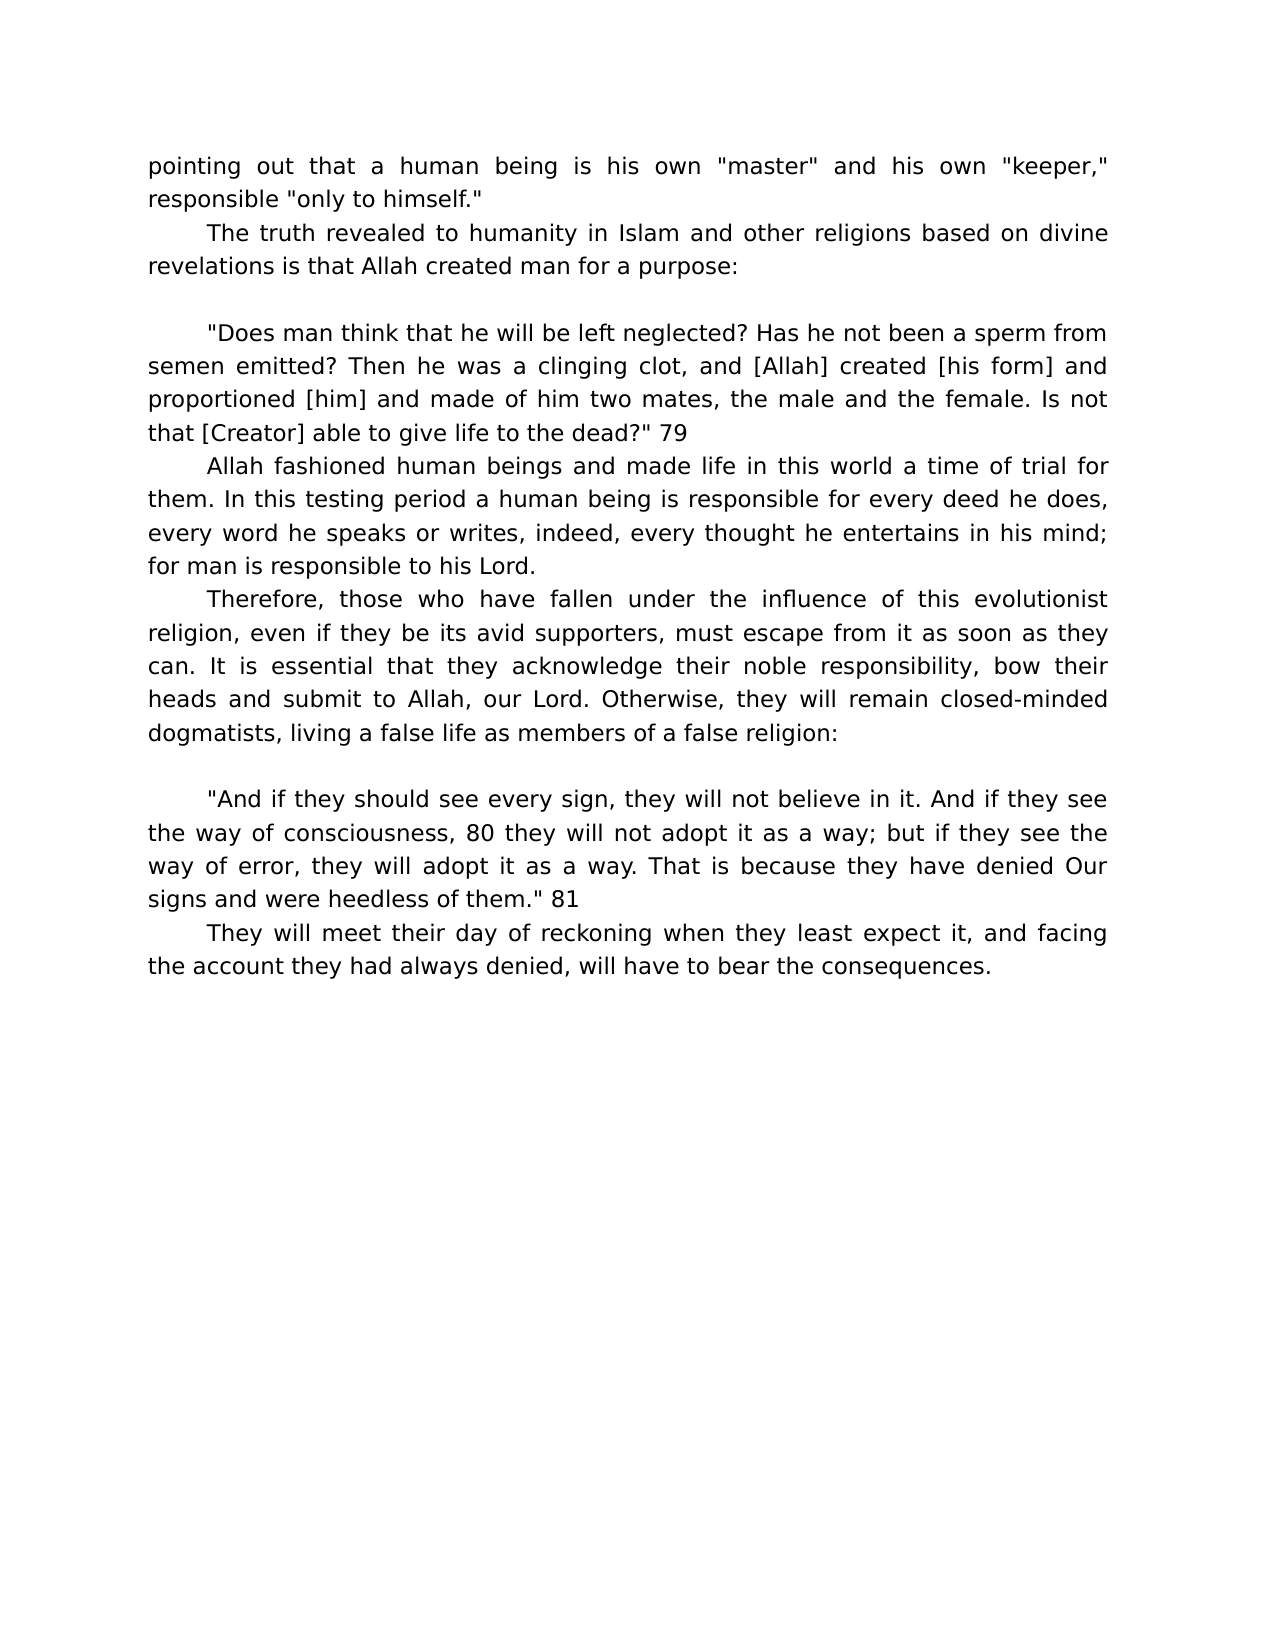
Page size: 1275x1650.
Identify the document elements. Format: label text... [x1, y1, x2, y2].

text "And if they should see every sign, they will not believe in it. And if they see the way of consciousness, 80 they will not adopt it as a way; but if they see the way of error, they will adopt it as a way. That is because they have denied Our signs and were heedless of them." 81 [148, 781, 1110, 914]
text The truth revealed to humanity in Islam and other religions based on divine revelations is that Allah created man for a purpose: [148, 214, 1110, 281]
text "Does man think that he will be left neglected? Has he not been a sperm from semen emitted? Then he was a clinging clot, and [Allah] created [his form] and proportioned [him] and made of him two mates, the male and the female. Is not that [Creator] able to give life to the dead?" 79 [148, 314, 1110, 448]
text Therefore, those who have fallen under the influence of this evolutionist religion, even if they be its avid supporters, must escape from it as soon as they can. It is essential that they acknowledge their noble responsibility, bow their heads and submit to Allah, our Lord. Otherwise, they will remain closed-minded dogmatists, living a false life as members of a false religion: [148, 581, 1110, 748]
text pointing out that a human being is his own "master" and his own "keeper," responsible "only to himself." [148, 148, 1110, 214]
text Allah fashioned human beings and made life in this world a time of trial for them. In this testing period a human being is responsible for every deed he does, every word he speaks or writes, indeed, every thought he entertains in his mind; for man is responsible to his Lord. [148, 448, 1110, 581]
text They will meet their day of reckoning when they least expect it, and facing the account they had always denied, will have to bear the consequences. [148, 914, 1110, 981]
